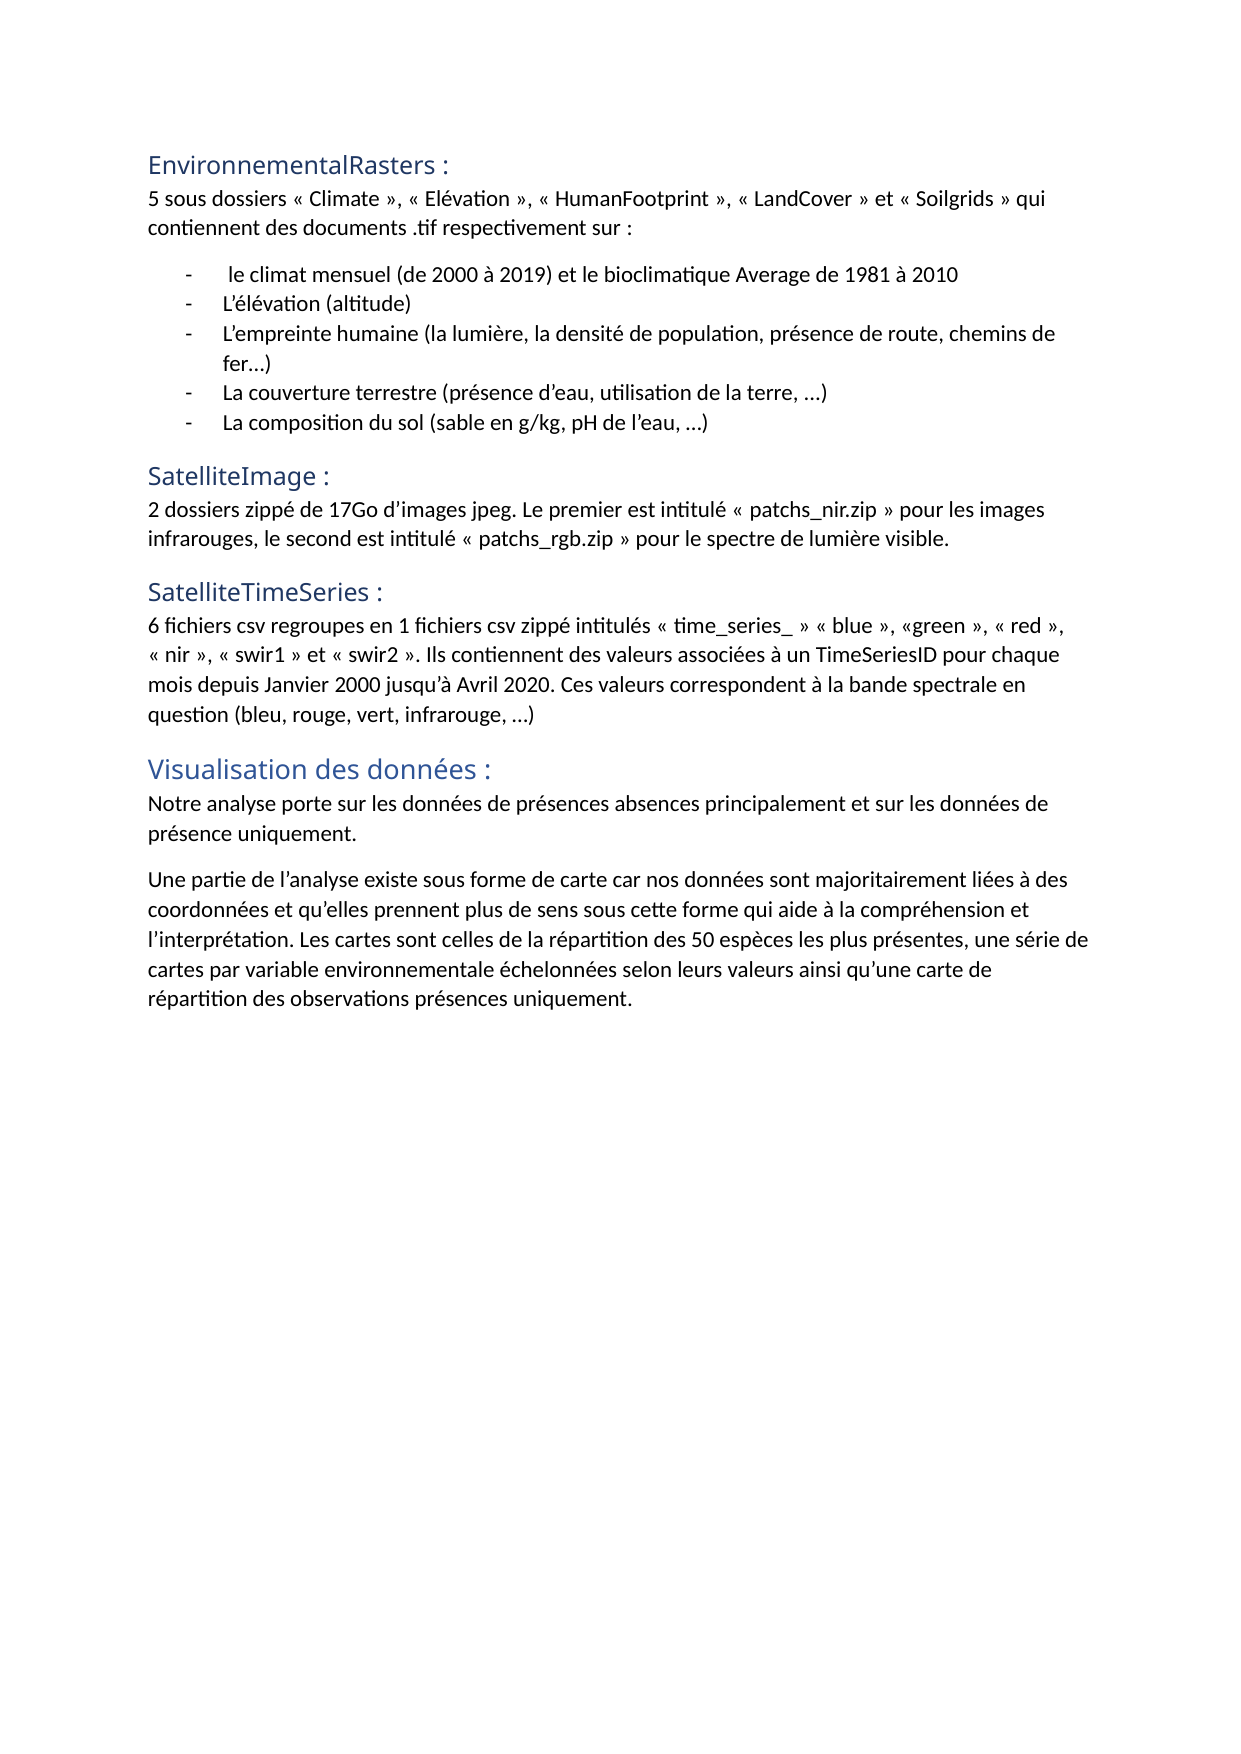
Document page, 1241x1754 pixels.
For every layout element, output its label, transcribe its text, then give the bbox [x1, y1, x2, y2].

list L’empreinte humaine (la lumière, la densité de population, présence de route, chemins de fer…) [185, 319, 1093, 377]
text Une partie de l’analyse existe sous forme de carte car nos données sont majoritairement liées à des coordonnées et qu’elles prennent plus de sens sous cette forme qui aide à la compréhension et l’interprétation. Les cartes sont celles de la répartition des 50 espèces les plus présentes, une série de cartes par variable environnementale échelonnées selon leurs valeurs ainsi qu’une carte de répartition des observations présences uniquement. [148, 866, 1093, 1012]
text Notre analyse porte sur les données de présences absences principalement et sur les données de présence uniquement. [148, 789, 1093, 847]
list L’élévation (altitude) [185, 289, 1093, 317]
subtitle EnvironnementalRasters : [148, 148, 1093, 182]
text 6 fichiers csv regroupes en 1 fichiers csv zippé intitulés « time_series_ » « blue », «green », « red », « nir », « swir1 » et « swir2 ». Ils contiennent des valeurs associées à un TimeSeriesID pour chaque mois depuis Janvier 2000 jusqu’à Avril 2020. Ces valeurs correspondent à la bande spectrale en question (bleu, rouge, vert, infrarouge, …) [148, 611, 1093, 728]
subtitle SatelliteTimeSeries : [148, 575, 1093, 609]
subtitle Visualisation des données : [148, 751, 1093, 787]
list La couverture terrestre (présence d’eau, utilisation de la terre, ...) [185, 378, 1093, 406]
list le climat mensuel (de 2000 à 2019) et le bioclimatique Average de 1981 à 2010 [185, 260, 1093, 288]
text 5 sous dossiers « Climate », « Elévation », « HumanFootprint », « LandCover » et « Soilgrids » qui contiennent des documents .tif respectivement sur : [148, 184, 1093, 241]
text 2 dossiers zippé de 17Go d’images jpeg. Le premier est intitulé « patchs_nir.zip » pour les images infrarouges, le second est intitulé « patchs_rgb.zip » pour le spectre de lumière visible. [148, 495, 1093, 552]
subtitle SatelliteImage : [148, 459, 1093, 493]
list La composition du sol (sable en g/kg, pH de l’eau, …) [185, 408, 1093, 436]
